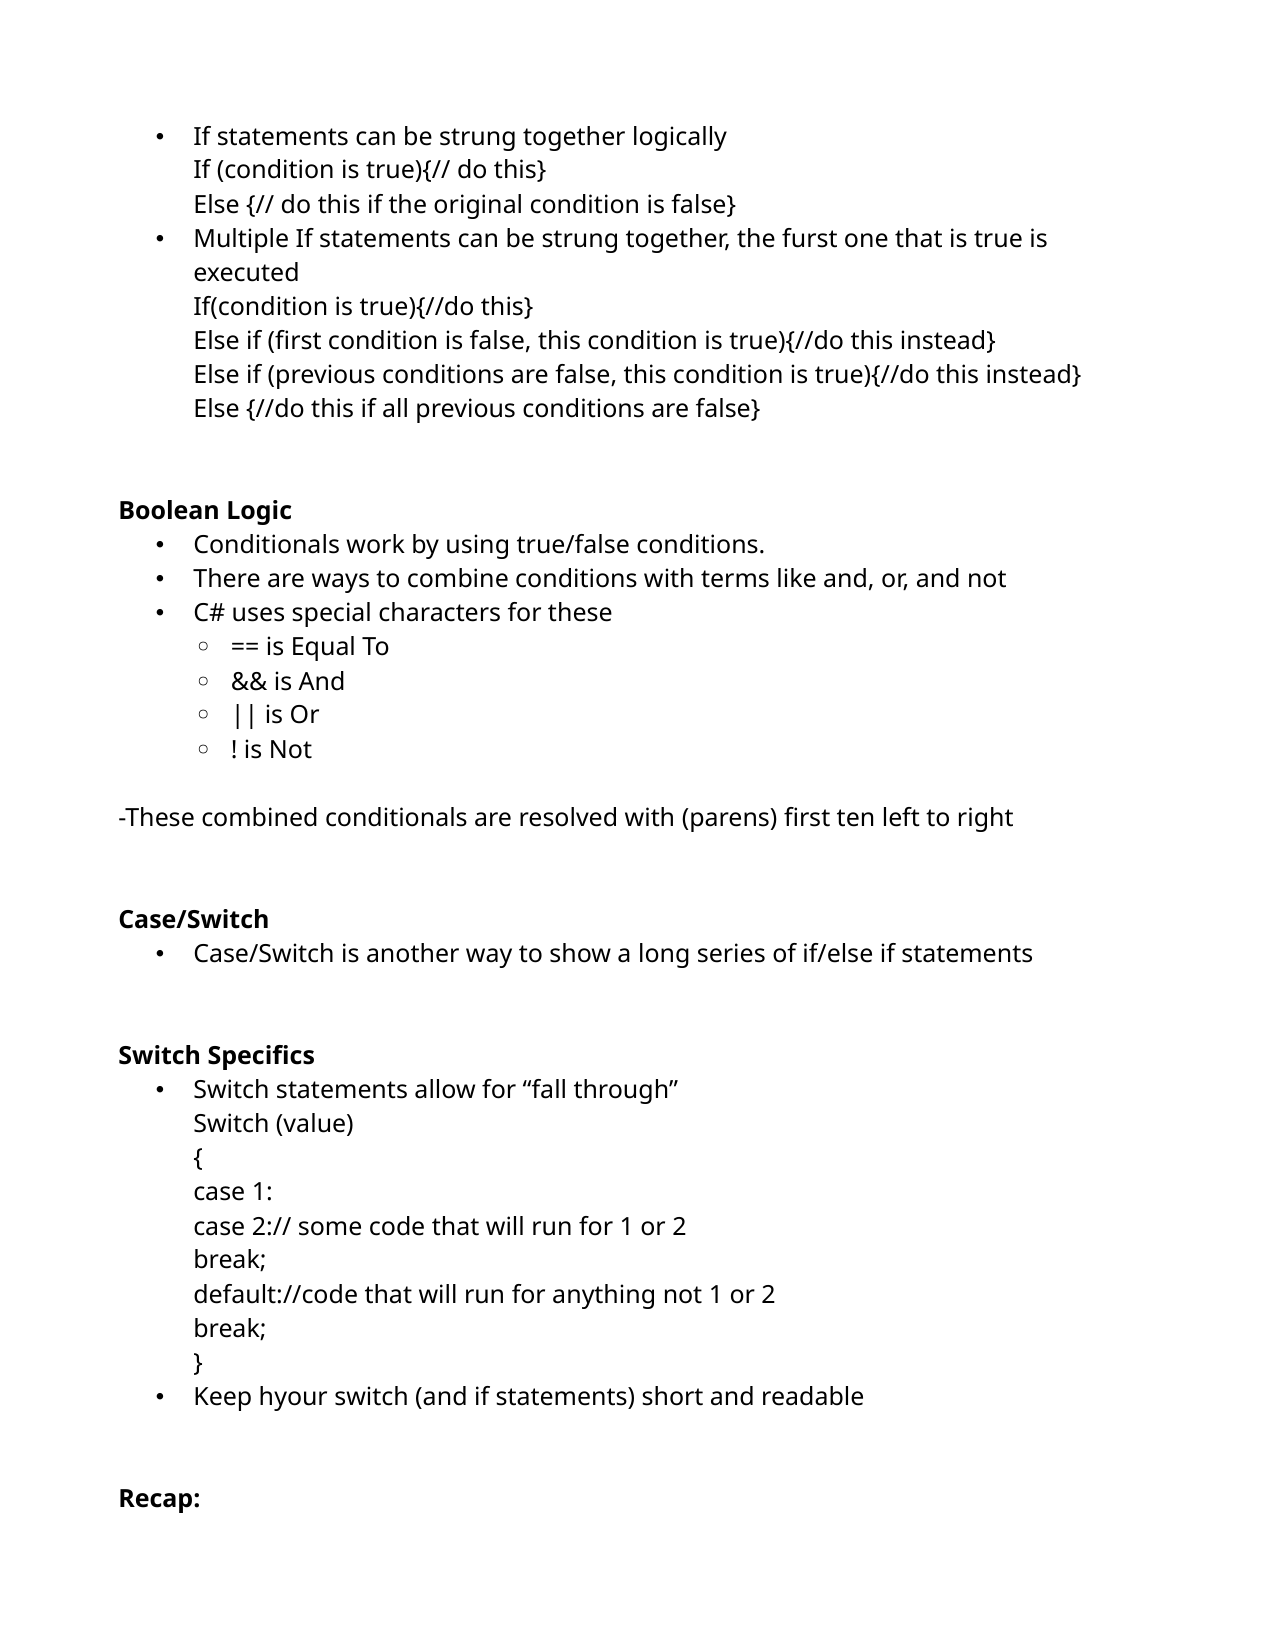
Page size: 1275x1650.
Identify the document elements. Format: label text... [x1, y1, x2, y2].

list case 2:// some code that will run for 1 or 2 [156, 1208, 1157, 1242]
list && is And [193, 663, 1157, 697]
list { [156, 1140, 1157, 1174]
text Case/Switch [118, 902, 1157, 936]
list Else if (previous conditions are false, this condition is true){//do this instead} [156, 357, 1157, 391]
list Switch (value) [156, 1106, 1157, 1140]
list Else {//do this if all previous conditions are false} [156, 391, 1157, 425]
list C# uses special characters for these [156, 595, 1157, 629]
text -These combined conditionals are resolved with (parens) first ten left to right [118, 799, 1157, 833]
list There are ways to combine conditions with terms like and, or, and not [156, 561, 1157, 595]
list Keep hyour switch (and if statements) short and readable [156, 1378, 1157, 1412]
text Recap: [118, 1481, 1157, 1515]
list If (condition is true){// do this} [156, 152, 1157, 186]
list Conditionals work by using true/false conditions. [156, 527, 1157, 561]
list default://code that will run for anything not 1 or 2 [156, 1276, 1157, 1310]
list ! is Not [193, 731, 1157, 765]
list Else {// do this if the original condition is false} [156, 186, 1157, 220]
list Else if (first condition is false, this condition is true){//do this instead} [156, 322, 1157, 357]
text Boolean Logic [118, 493, 1157, 527]
list Switch statements allow for “fall through” [156, 1072, 1157, 1106]
list == is Equal To [193, 629, 1157, 663]
list case 1: [156, 1174, 1157, 1208]
list If statements can be strung together logically [156, 118, 1157, 152]
list Case/Switch is another way to show a long series of if/else if statements [156, 936, 1157, 970]
list break; [156, 1310, 1157, 1344]
text Switch Specifics [118, 1038, 1157, 1072]
list } [156, 1344, 1157, 1378]
list If(condition is true){//do this} [156, 288, 1157, 322]
list break; [156, 1242, 1157, 1276]
list || is Or [193, 697, 1157, 731]
list Multiple If statements can be strung together, the furst one that is true is executed [156, 220, 1157, 288]
